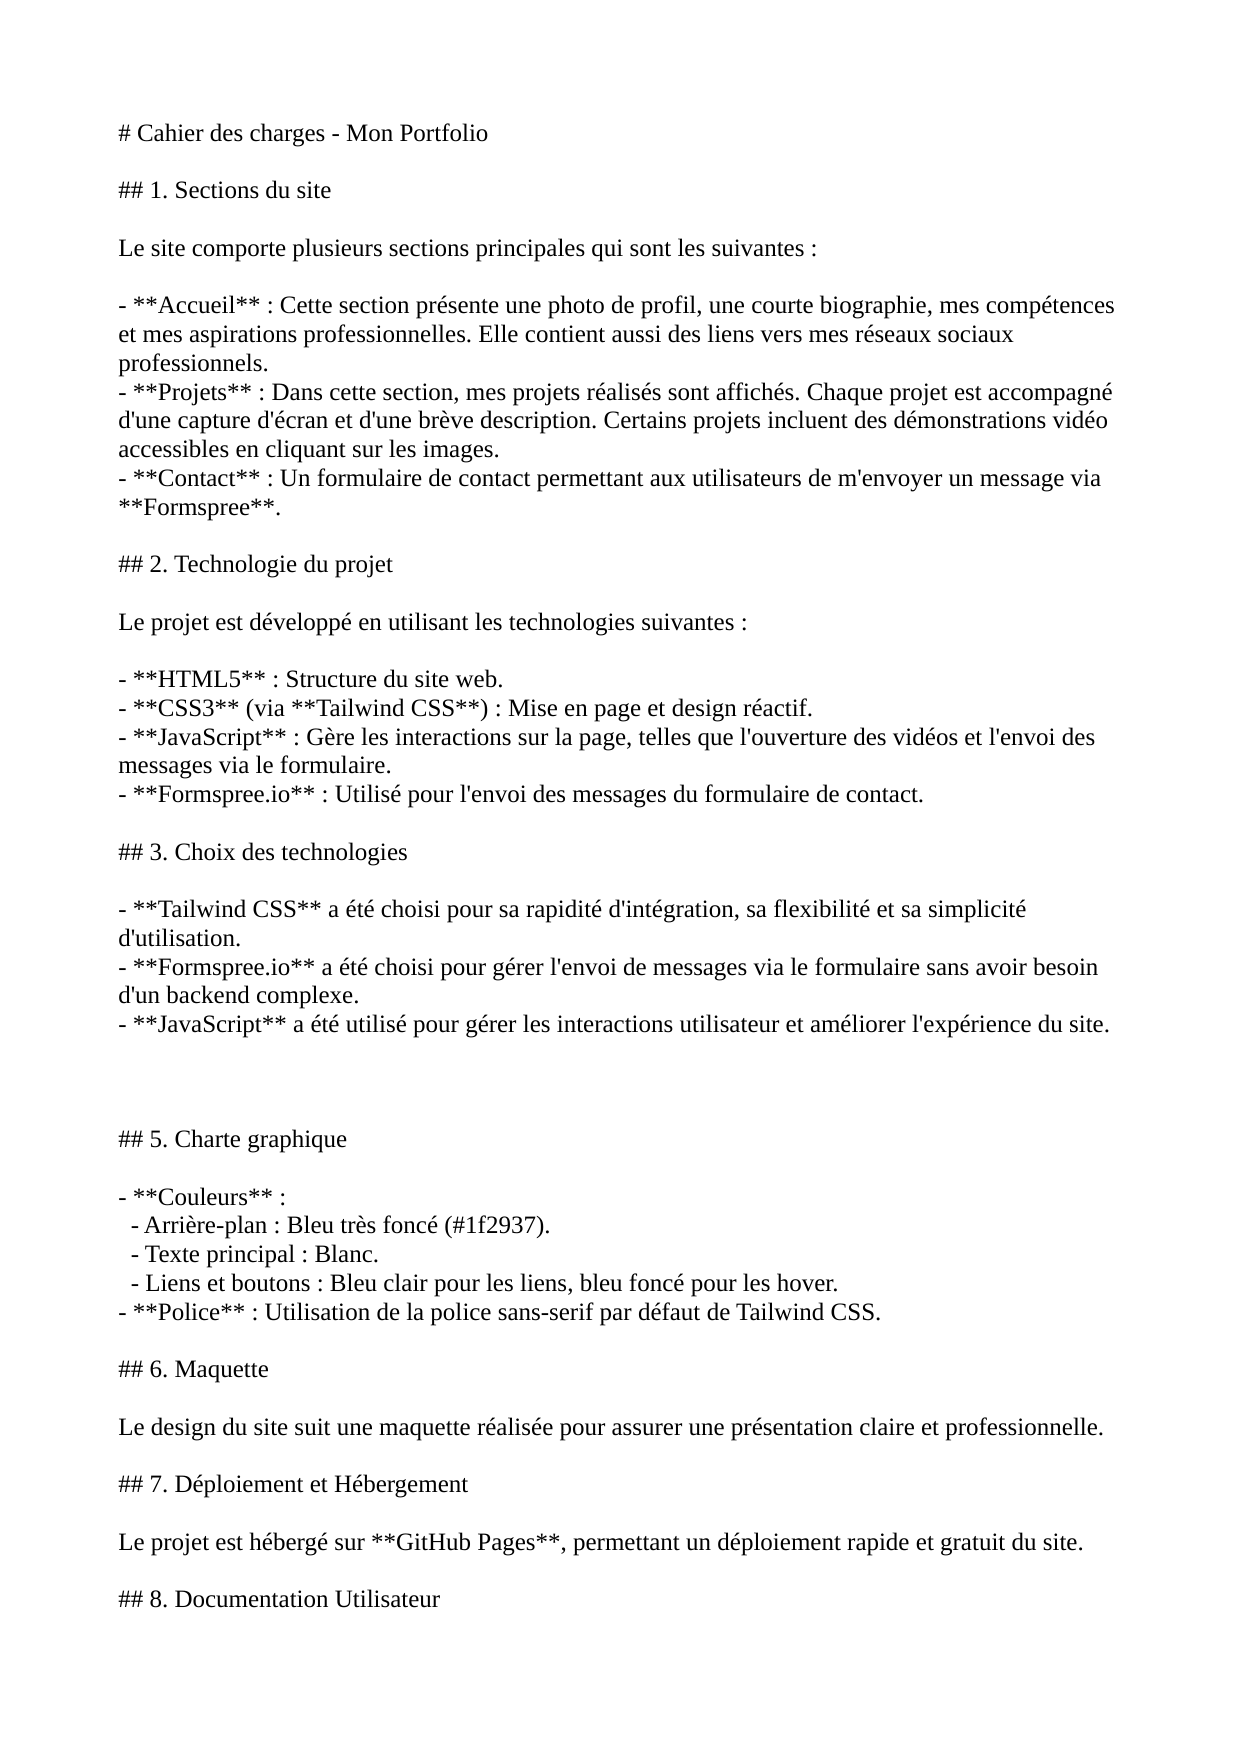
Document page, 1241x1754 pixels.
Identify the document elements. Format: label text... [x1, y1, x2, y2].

text - **Accueil** : Cette section présente une photo de profil, une courte biographie, mes compétences et mes aspirations professionnelles. Elle contient aussi des liens vers mes réseaux sociaux professionnels. [118, 291, 1122, 377]
text - **Formspree.io** : Utilisé pour l'envoi des messages du formulaire de contact. [118, 779, 1122, 808]
text Le projet est développé en utilisant les technologies suivantes : [118, 607, 1122, 636]
text # Cahier des charges - Mon Portfolio [118, 118, 1122, 147]
text ## 7. Déploiement et Hébergement [118, 1469, 1122, 1498]
text - **Tailwind CSS** a été choisi pour sa rapidité d'intégration, sa flexibilité et sa simplicité d'utilisation. [118, 894, 1122, 952]
text ## 6. Maquette [118, 1354, 1122, 1383]
text Le site comporte plusieurs sections principales qui sont les suivantes : [118, 233, 1122, 262]
text - **Formspree.io** a été choisi pour gérer l'envoi de messages via le formulaire sans avoir besoin d'un backend complexe. [118, 952, 1122, 1009]
text - **Contact** : Un formulaire de contact permettant aux utilisateurs de m'envoyer un message via **Formspree**. [118, 463, 1122, 521]
text - Texte principal : Blanc. [118, 1239, 1122, 1268]
text - **HTML5** : Structure du site web. [118, 664, 1122, 693]
text ## 3. Choix des technologies [118, 837, 1122, 866]
text - **JavaScript** a été utilisé pour gérer les interactions utilisateur et améliorer l'expérience du site. [118, 1009, 1122, 1038]
text - **Couleurs** : [118, 1182, 1122, 1211]
text ## 2. Technologie du projet [118, 549, 1122, 578]
text - Arrière-plan : Bleu très foncé (#1f2937). [118, 1211, 1122, 1239]
text ## 5. Charte graphique [118, 1124, 1122, 1153]
text ## 1. Sections du site [118, 176, 1122, 204]
text Le projet est hébergé sur **GitHub Pages**, permettant un déploiement rapide et gratuit du site. [118, 1527, 1122, 1556]
text Le design du site suit une maquette réalisée pour assurer une présentation claire et professionnelle. [118, 1412, 1122, 1441]
text - **CSS3** (via **Tailwind CSS**) : Mise en page et design réactif. [118, 693, 1122, 722]
text - **JavaScript** : Gère les interactions sur la page, telles que l'ouverture des vidéos et l'envoi des messages via le formulaire. [118, 722, 1122, 779]
text - **Police** : Utilisation de la police sans-serif par défaut de Tailwind CSS. [118, 1297, 1122, 1326]
text ## 8. Documentation Utilisateur [118, 1584, 1122, 1613]
text - **Projets** : Dans cette section, mes projets réalisés sont affichés. Chaque projet est accompagné d'une capture d'écran et d'une brève description. Certains projets incluent des démonstrations vidéo accessibles en cliquant sur les images. [118, 377, 1122, 463]
text - Liens et boutons : Bleu clair pour les liens, bleu foncé pour les hover. [118, 1268, 1122, 1297]
